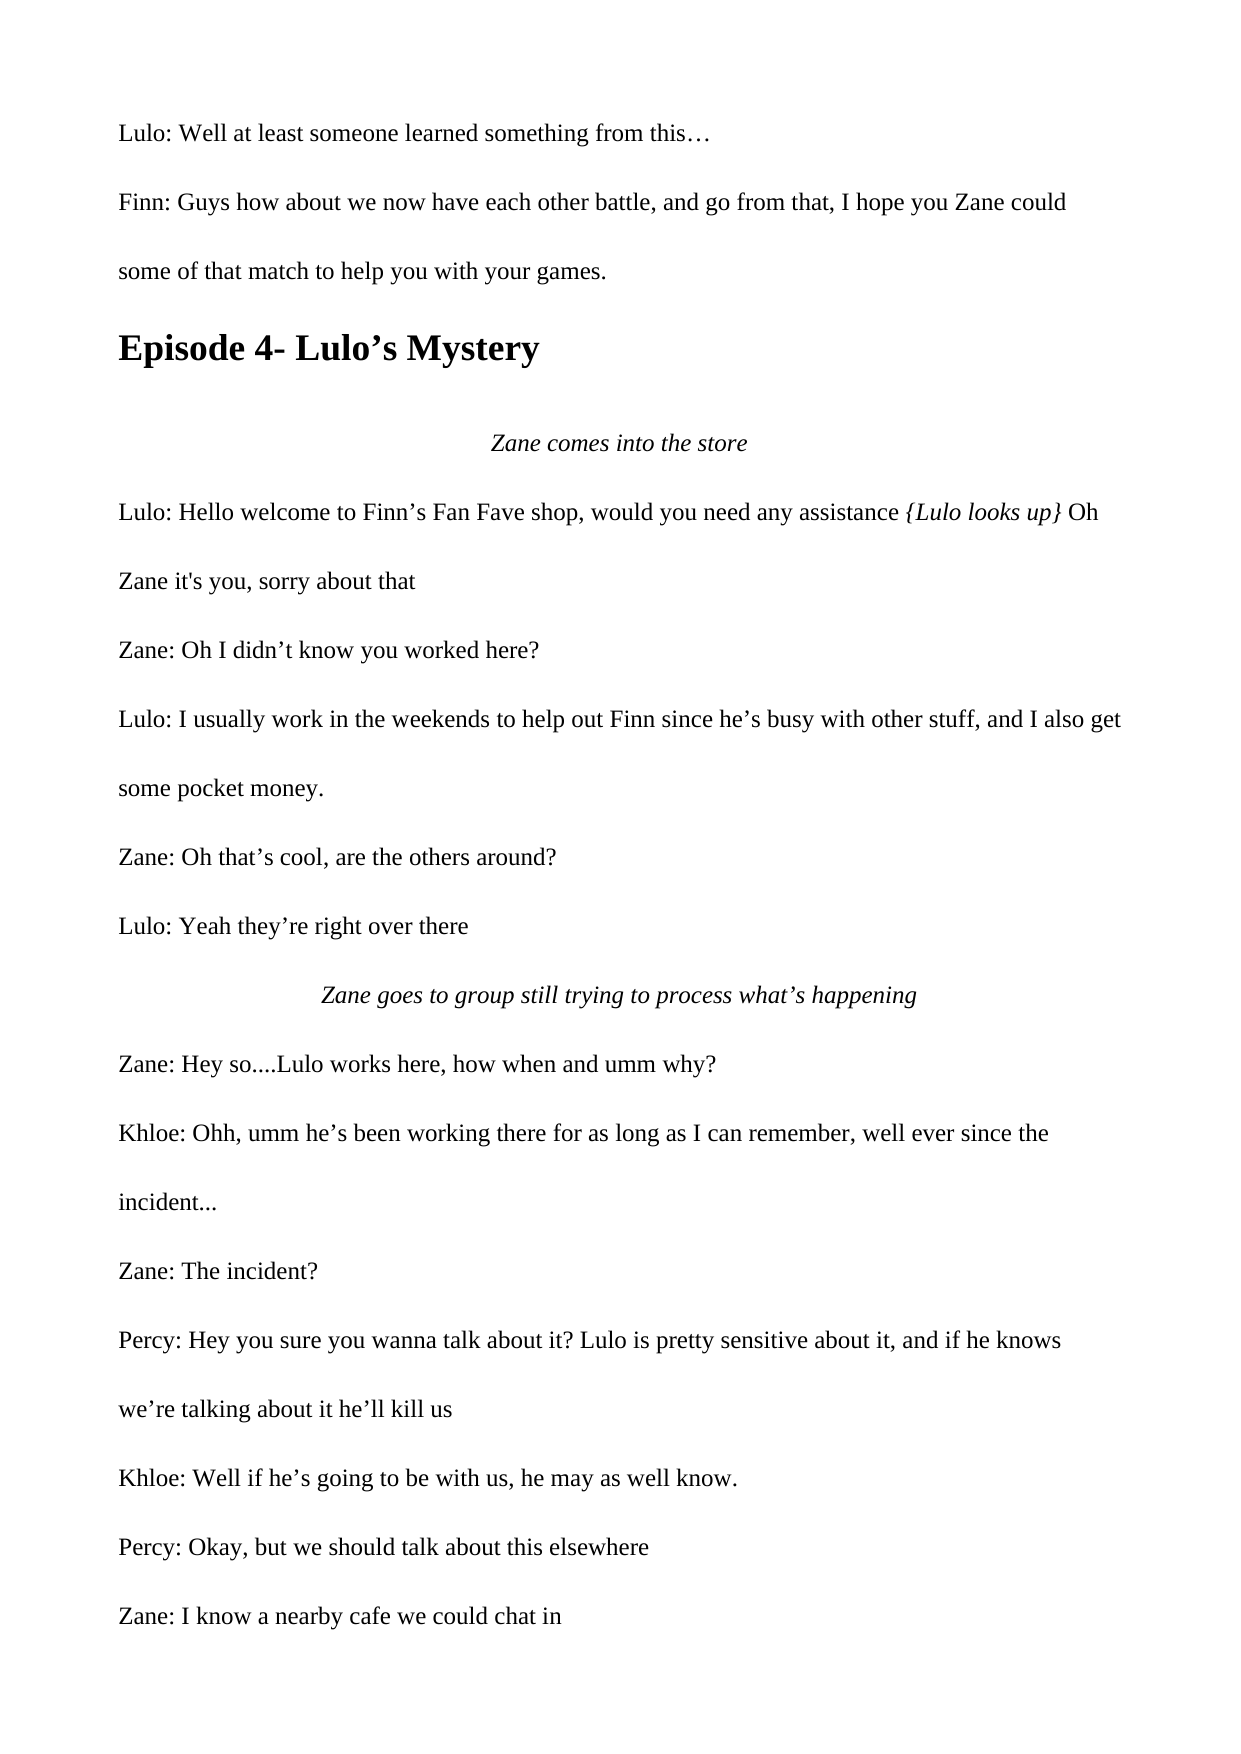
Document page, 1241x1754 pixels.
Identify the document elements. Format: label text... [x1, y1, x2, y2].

text Zane: Hey so....Lulo works here, how when and umm why? Khloe: Ohh, umm he’s been working there for as long as I can remember, well ever since the incident... [118, 1049, 1122, 1216]
text Zane: The incident? Percy: Hey you sure you wanna talk about it? Lulo is pretty sensitive about it, and if he knows we’re talking about it he’ll kill us [118, 1256, 1122, 1423]
text Lulo: Hello welcome to Finn’s Fan Fave shop, would you need any assistance {Lulo looks up} Oh Zane it's you, sorry about that [118, 497, 1122, 595]
text Zane: I know a nearby cafe we could chat in [118, 1601, 1122, 1629]
text Zane goes to group still trying to process what’s happening [118, 980, 1122, 1009]
text Khloe: Well if he’s going to be with us, he may as well know. [118, 1463, 1122, 1492]
text Lulo: Well at least someone learned something from this… [118, 118, 1122, 147]
subtitle Episode 4- Lulo’s Mystery [118, 325, 1122, 368]
text Zane comes into the store [118, 428, 1122, 457]
text Finn: Guys how about we now have each other battle, and go from that, I hope you Zane could some of that match to help you with your games. [118, 187, 1122, 285]
text Zane: Oh I didn’t know you worked here? [118, 635, 1122, 664]
text Lulo: Yeah they’re right over there [118, 911, 1122, 940]
text Percy: Okay, but we should talk about this elsewhere [118, 1532, 1122, 1561]
text Lulo: I usually work in the weekends to help out Finn since he’s busy with other stuff, and I also get some pocket money. [118, 704, 1122, 802]
text Zane: Oh that’s cool, are the others around? [118, 842, 1122, 871]
